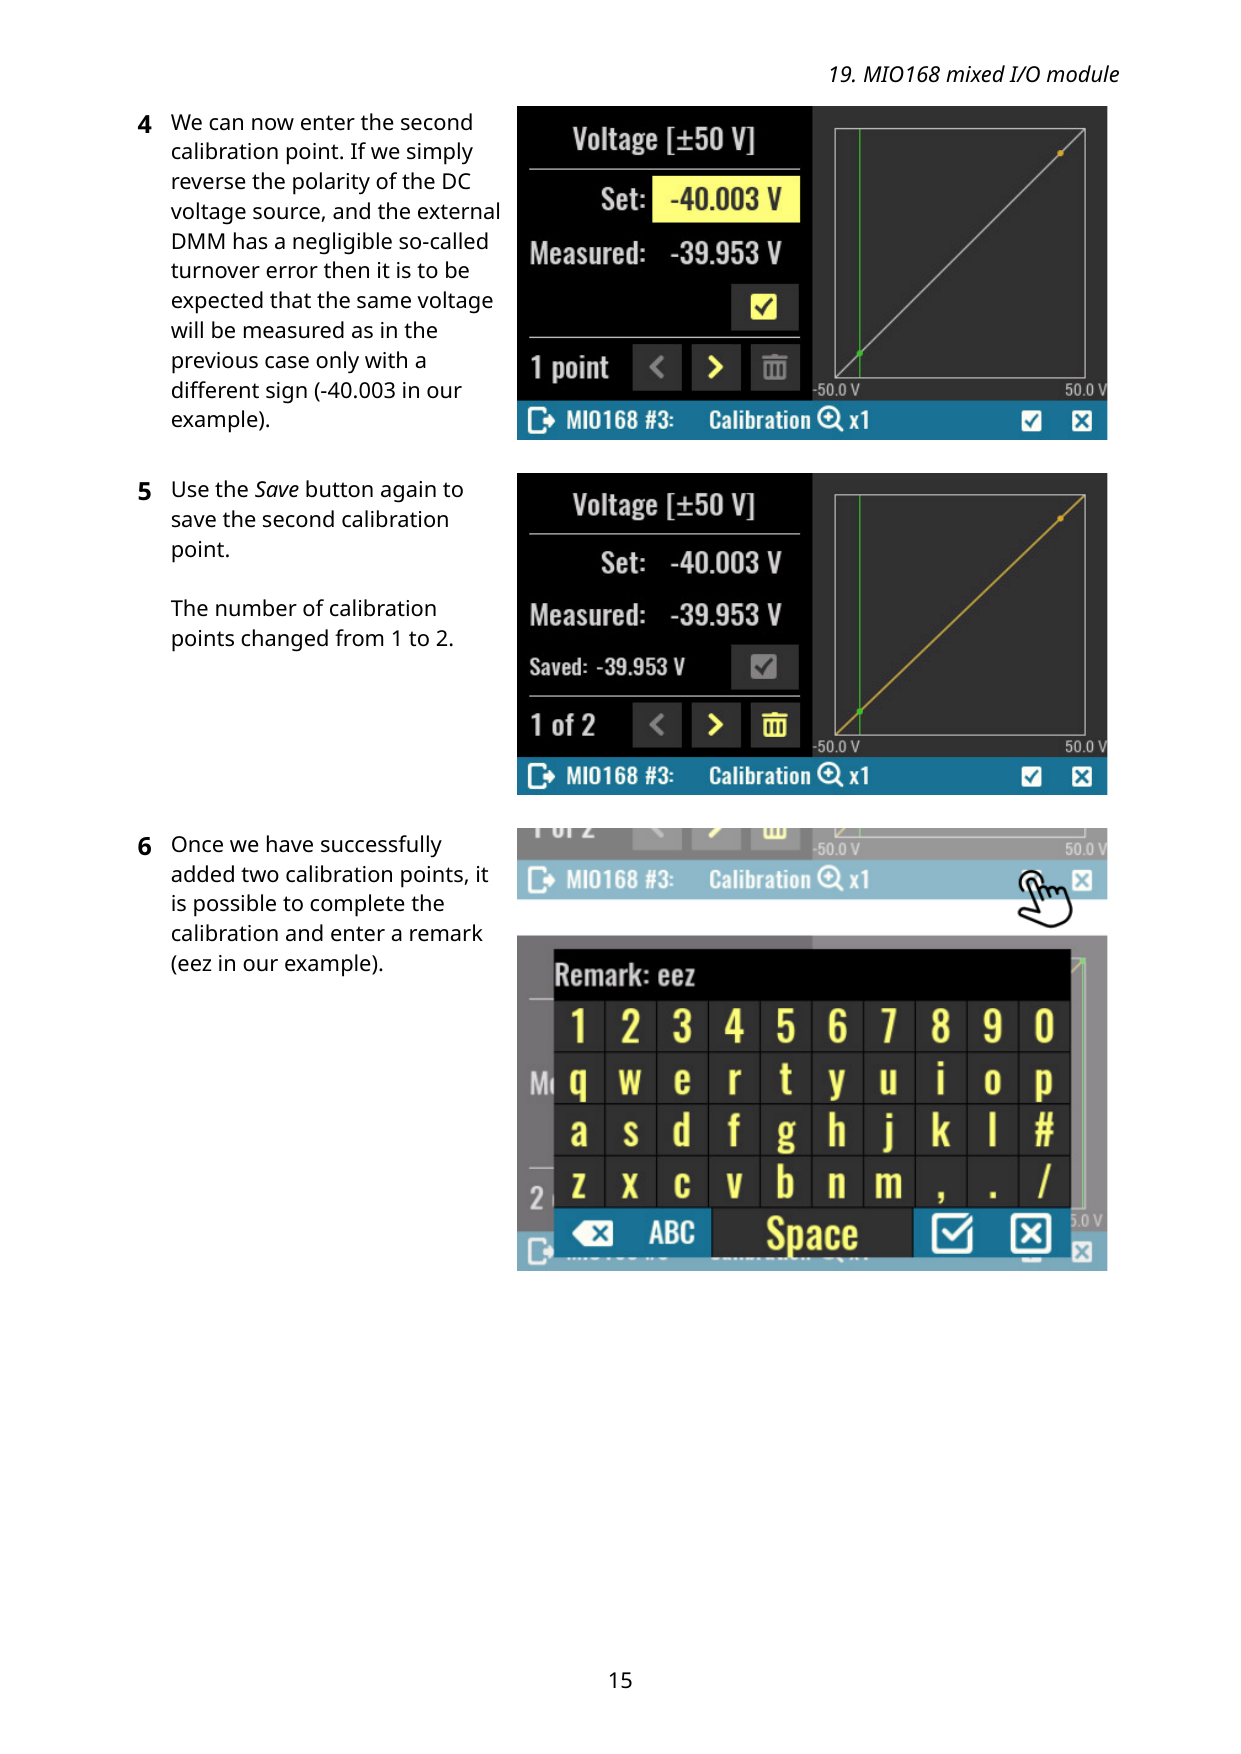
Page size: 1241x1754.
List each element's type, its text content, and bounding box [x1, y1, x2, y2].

table_header 4 [118, 107, 171, 457]
picture [517, 473, 1108, 795]
table_header We can now enter the second calibration point. If we simply reverse the polarity of the DC voltage source, and the external DMM has a negligible so-called turnover error then it is to be expected that the same voltage will be measured as in the previous case only with a different sign (-40.003 in our example). [171, 107, 503, 457]
table_header [503, 107, 1122, 457]
table_header 5 [118, 474, 171, 812]
table_header Once we have successfully added two calibration points, it is possible to complete the calibration and enter a remark (eez in our example). [171, 829, 503, 1287]
picture [517, 106, 1108, 440]
picture [517, 828, 1108, 1271]
table_header Use the Save button again to save the second calibration point. The number of calibration points changed from 1 to 2. [171, 474, 503, 812]
table_header [503, 829, 1122, 1287]
table_header [503, 474, 1122, 812]
table_header 6 [118, 829, 171, 1287]
